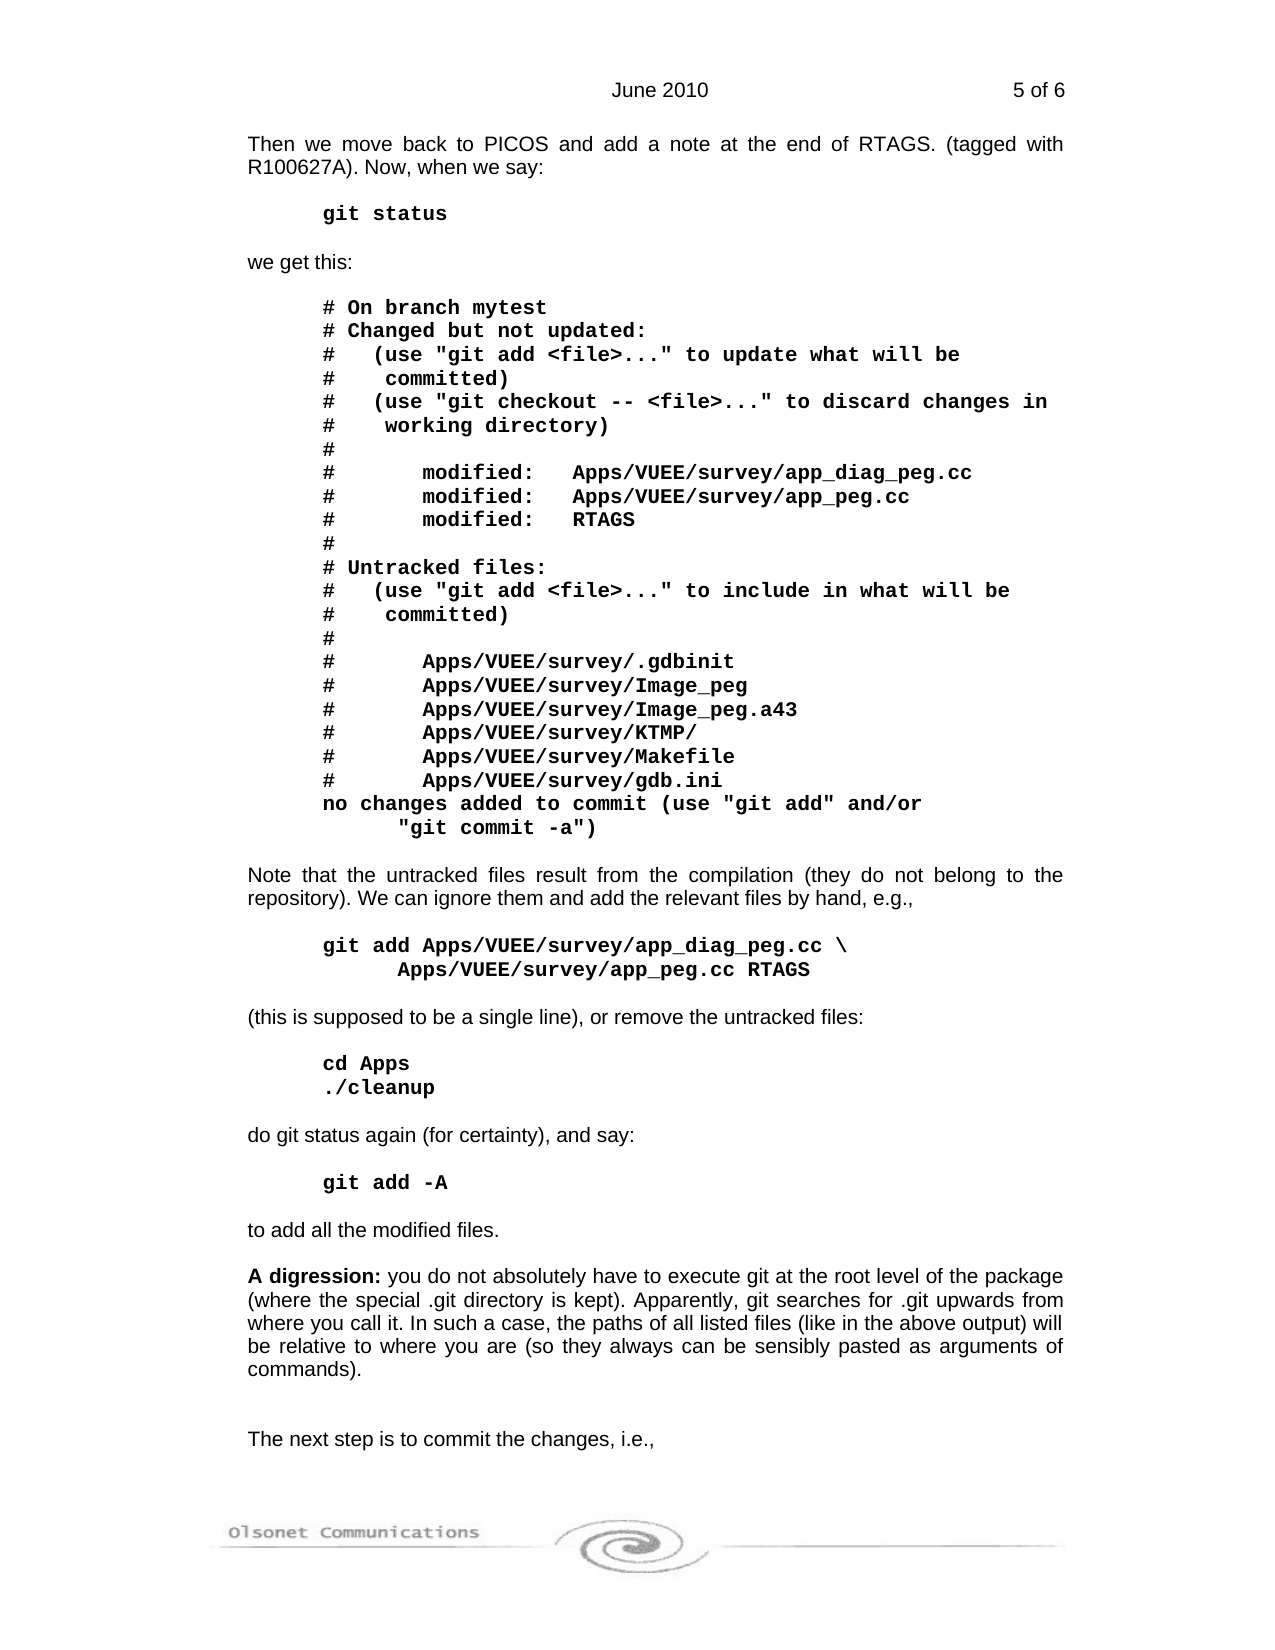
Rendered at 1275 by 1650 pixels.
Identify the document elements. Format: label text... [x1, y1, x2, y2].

text to add all the modified files. [247, 1219, 1065, 1242]
text # [247, 628, 1065, 651]
text # working directory) [247, 415, 1065, 438]
text # Apps/VUEE/survey/Image_peg.a43 [247, 699, 1065, 722]
text no changes added to commit (use "git add" and/or [247, 793, 1065, 817]
text # Apps/VUEE/survey/gdb.ini [247, 769, 1065, 793]
text Then we move back to PICOS and add a note at the end of RTAGS. (tagged with R100627A). Now, when we say: [247, 132, 1065, 179]
text # (use "git add <file>..." to update what will be # committed) [247, 344, 1065, 391]
text ./cleanup [247, 1077, 1065, 1101]
text # Apps/VUEE/survey/.gdbinit [247, 651, 1065, 675]
text git add Apps/VUEE/survey/app_diag_peg.cc \ [247, 933, 1065, 958]
text Note that the untracked files result from the compilation (they do not belong to the repository). We can ignore them and add the relevant files by hand, e.g., [247, 864, 1065, 910]
text # Untracked files: [247, 557, 1065, 580]
text "git commit -a") [247, 817, 1065, 841]
text # modified: Apps/VUEE/survey/app_diag_peg.cc [247, 462, 1065, 486]
text # (use "git checkout -- <file>..." to discard changes in [247, 391, 1065, 415]
text # modified: RTAGS [247, 509, 1065, 533]
text we get this: [247, 250, 1065, 273]
text # Apps/VUEE/survey/KTMP/ [247, 722, 1065, 746]
text (this is supposed to be a single line), or remove the untracked files: [247, 1005, 1065, 1029]
picture [210, 1504, 1065, 1596]
text # committed) [247, 604, 1065, 628]
text do git status again (for certainty), and say: [247, 1124, 1065, 1147]
text # [247, 438, 1065, 462]
text # Apps/VUEE/survey/Image_peg [247, 675, 1065, 699]
text The next step is to commit the changes, i.e., [247, 1428, 1065, 1451]
text # On branch mytest [247, 297, 1065, 320]
text git add -A [247, 1170, 1065, 1195]
text # modified: Apps/VUEE/survey/app_peg.cc [247, 486, 1065, 509]
text cd Apps [247, 1052, 1065, 1077]
text # [247, 533, 1065, 557]
text # Changed but not updated: [247, 320, 1065, 344]
text Apps/VUEE/survey/app_peg.cc RTAGS [247, 958, 1065, 982]
text A digression: you do not absolutely have to execute git at the root level of the package (where the special .git directory is kept). Apparently, git searches for .git upwards from where you call it. In such a case, the paths of all listed files (like in the above output) will be relative to where you are (so they always can be sensibly pasted as arguments of commands). [247, 1265, 1065, 1381]
text # Apps/VUEE/survey/Makefile [247, 746, 1065, 769]
text # (use "git add <file>..." to include in what will be [247, 580, 1065, 604]
text git status [247, 202, 1065, 227]
